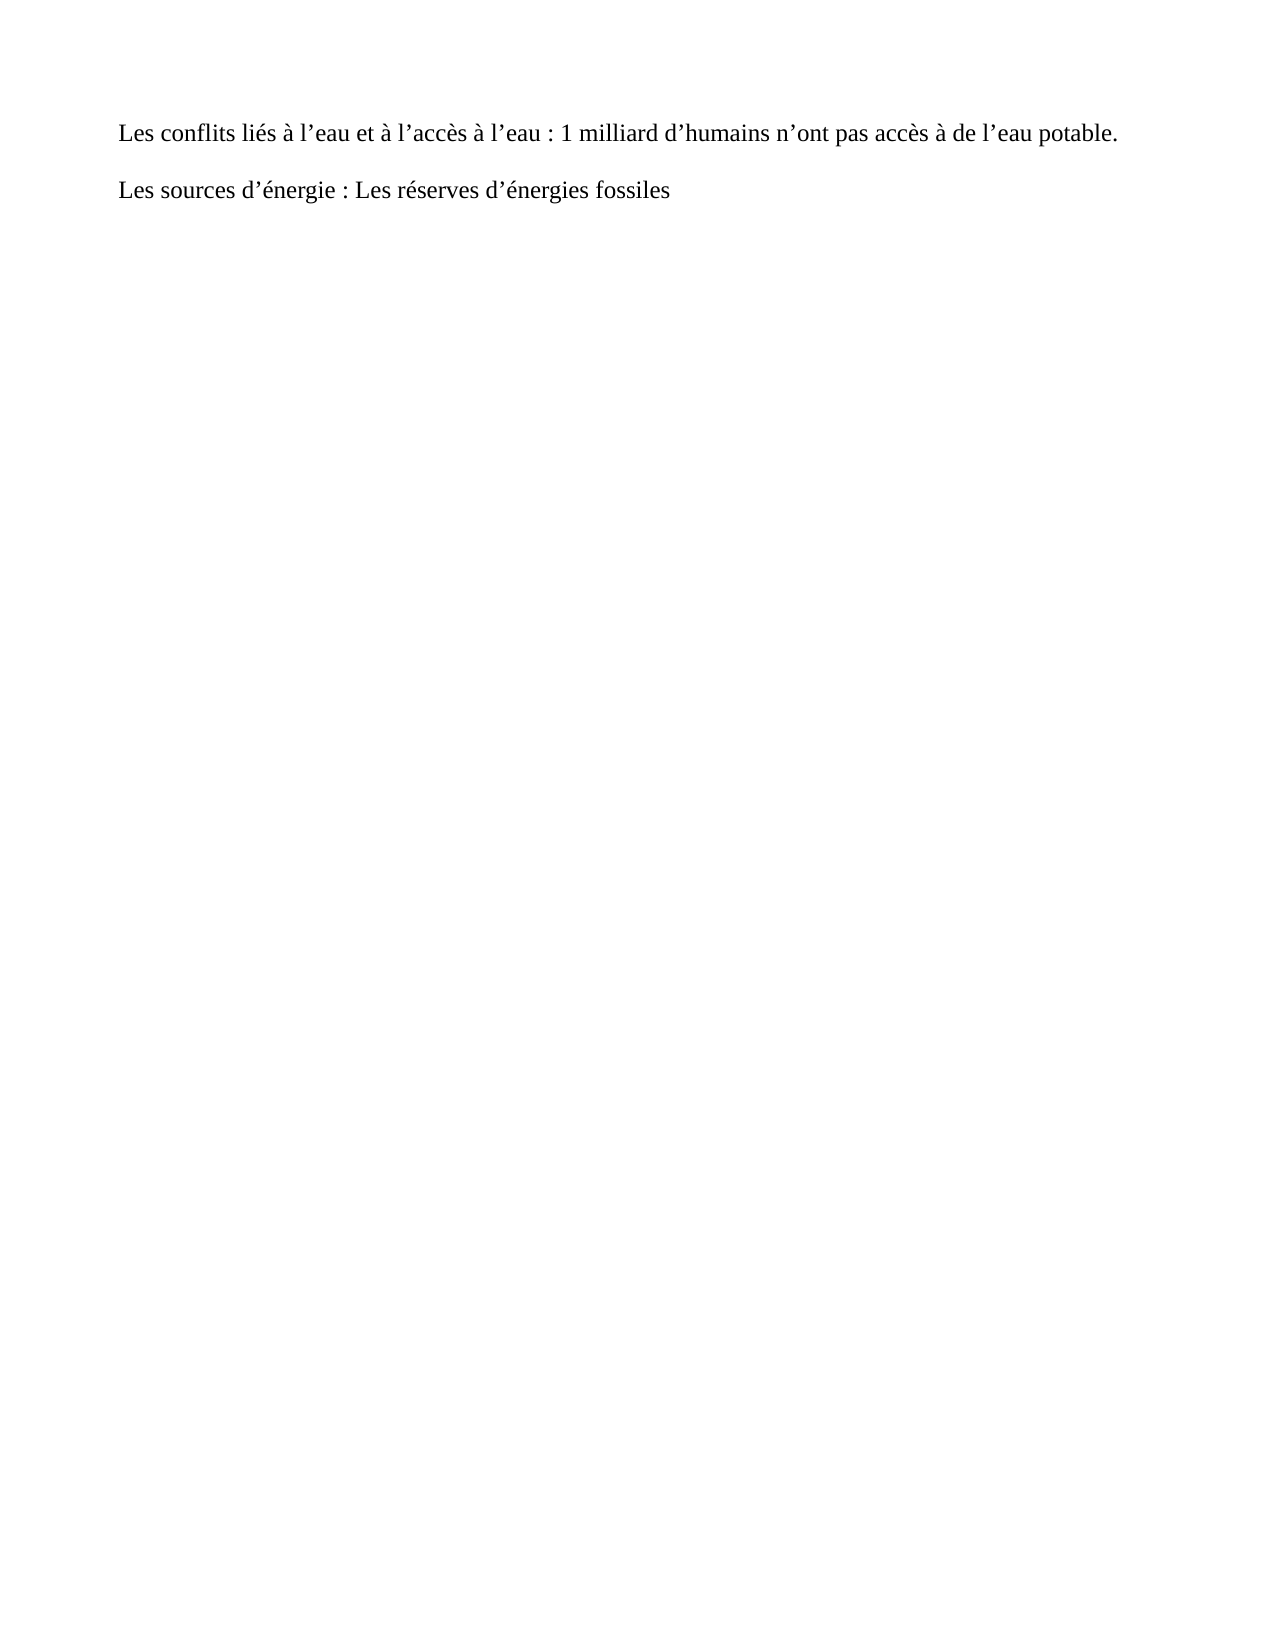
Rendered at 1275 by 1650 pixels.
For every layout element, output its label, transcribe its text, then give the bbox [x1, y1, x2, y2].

text Les conflits liés à l’eau et à l’accès à l’eau : 1 milliard d’humains n’ont pas accès à de l’eau potable. [118, 118, 1157, 147]
text Les sources d’énergie : Les réserves d’énergies fossiles [118, 176, 1157, 204]
